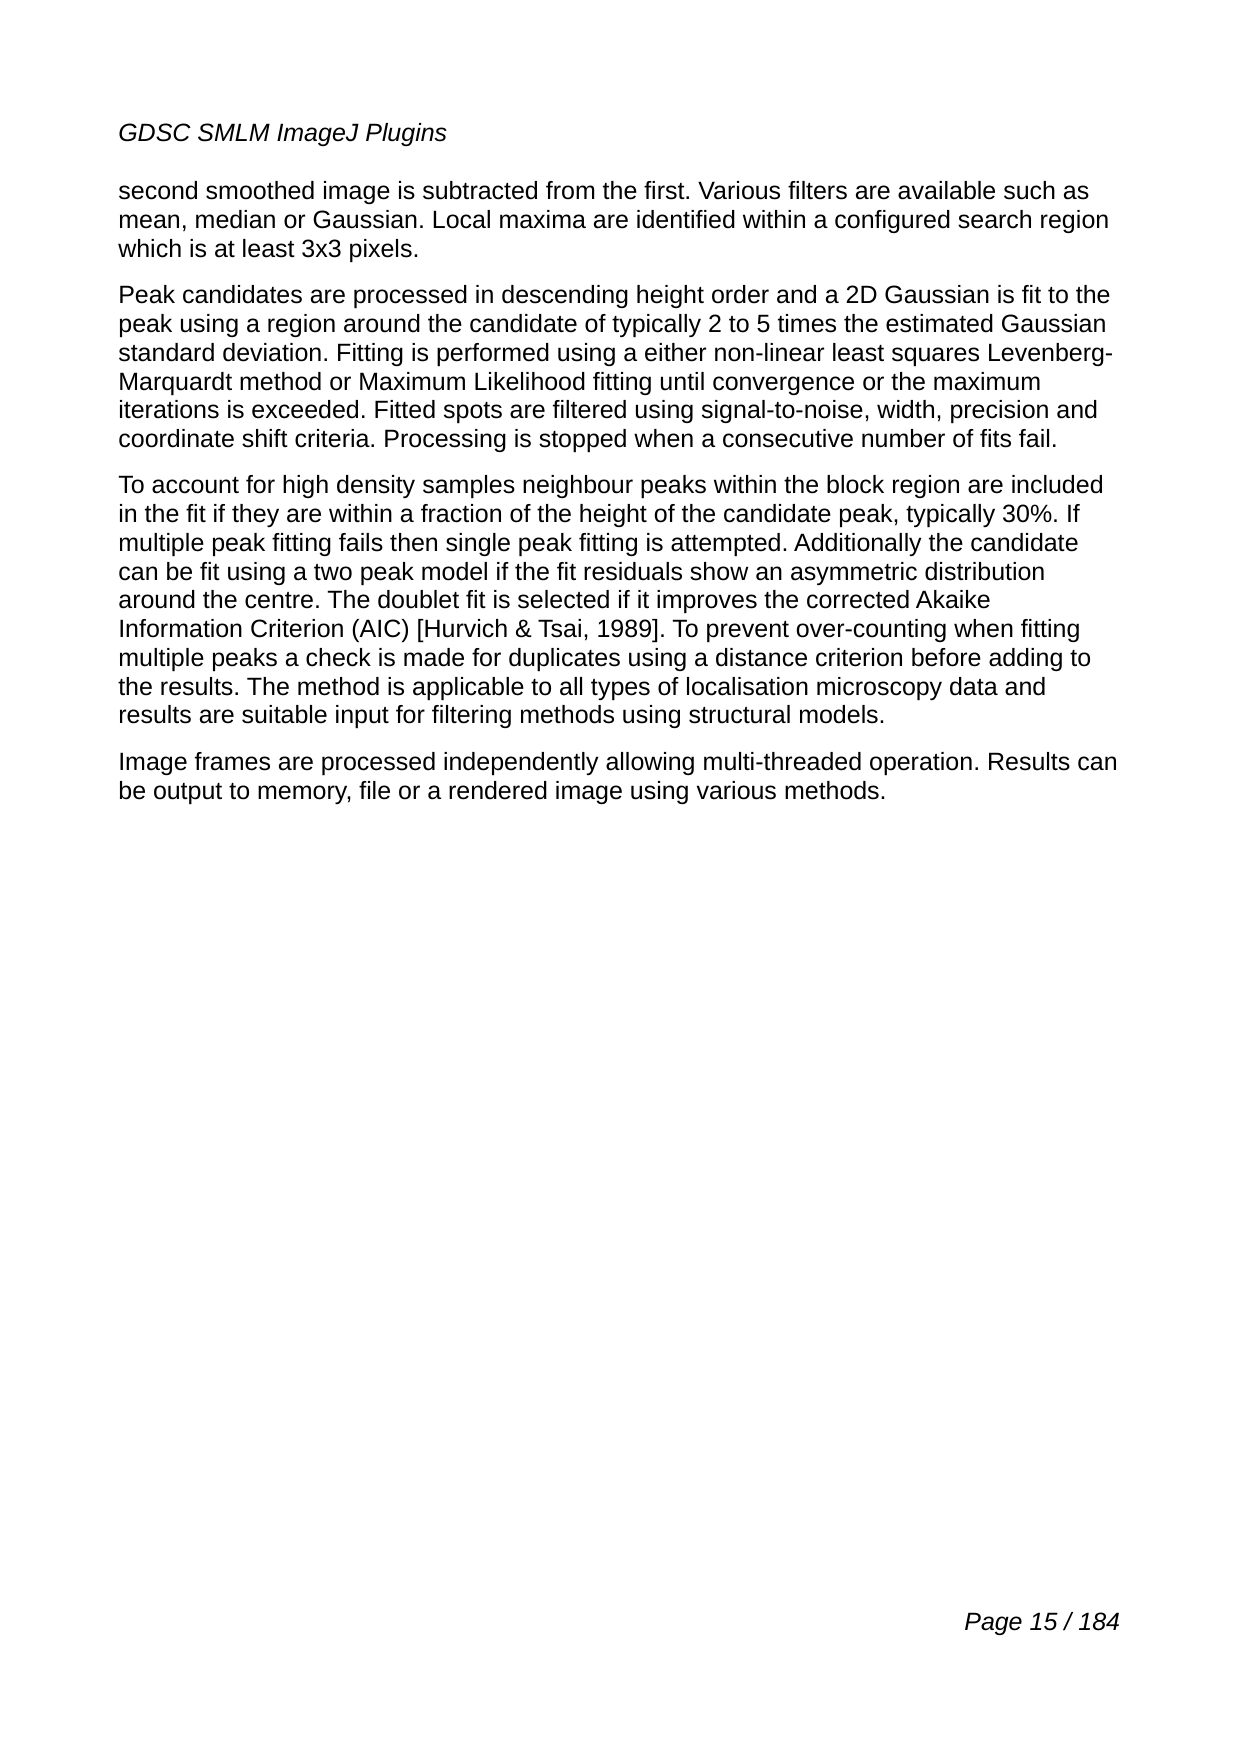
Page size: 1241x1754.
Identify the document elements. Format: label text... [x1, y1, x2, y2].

text Peak candidates are processed in descending height order and a 2D Gaussian is fit to the peak using a region around the candidate of typically 2 to 5 times the estimated Gaussian standard deviation. Fitting is performed using a either non-linear least squares Levenberg-Marquardt method or Maximum Likelihood fitting until convergence or the maximum iterations is exceeded. Fitted spots are filtered using signal-to-noise, width, precision and coordinate shift criteria. Processing is stopped when a consecutive number of fits fail. [118, 280, 1122, 453]
text To account for high density samples neighbour peaks within the block region are included in the fit if they are within a fraction of the height of the candidate peak, typically 30%. If multiple peak fitting fails then single peak fitting is attempted. Additionally the candidate can be fit using a two peak model if the fit residuals show an asymmetric distribution around the centre. The doublet fit is selected if it improves the corrected Akaike Information Criterion (AIC) [Hurvich & Tsai, 1989]. To prevent over-counting when fitting multiple peaks a check is made for duplicates using a distance criterion before adding to the results. The method is applicable to all types of localisation microscopy data and results are suitable input for filtering methods using structural models. [118, 471, 1122, 729]
text second smoothed image is subtracted from the first. Various filters are available such as mean, median or Gaussian. Local maxima are identified within a configured search region which is at least 3x3 pixels. [118, 176, 1122, 263]
text Image frames are processed independently allowing multi-threaded operation. Results can be output to memory, file or a rendered image using various methods. [118, 747, 1122, 804]
